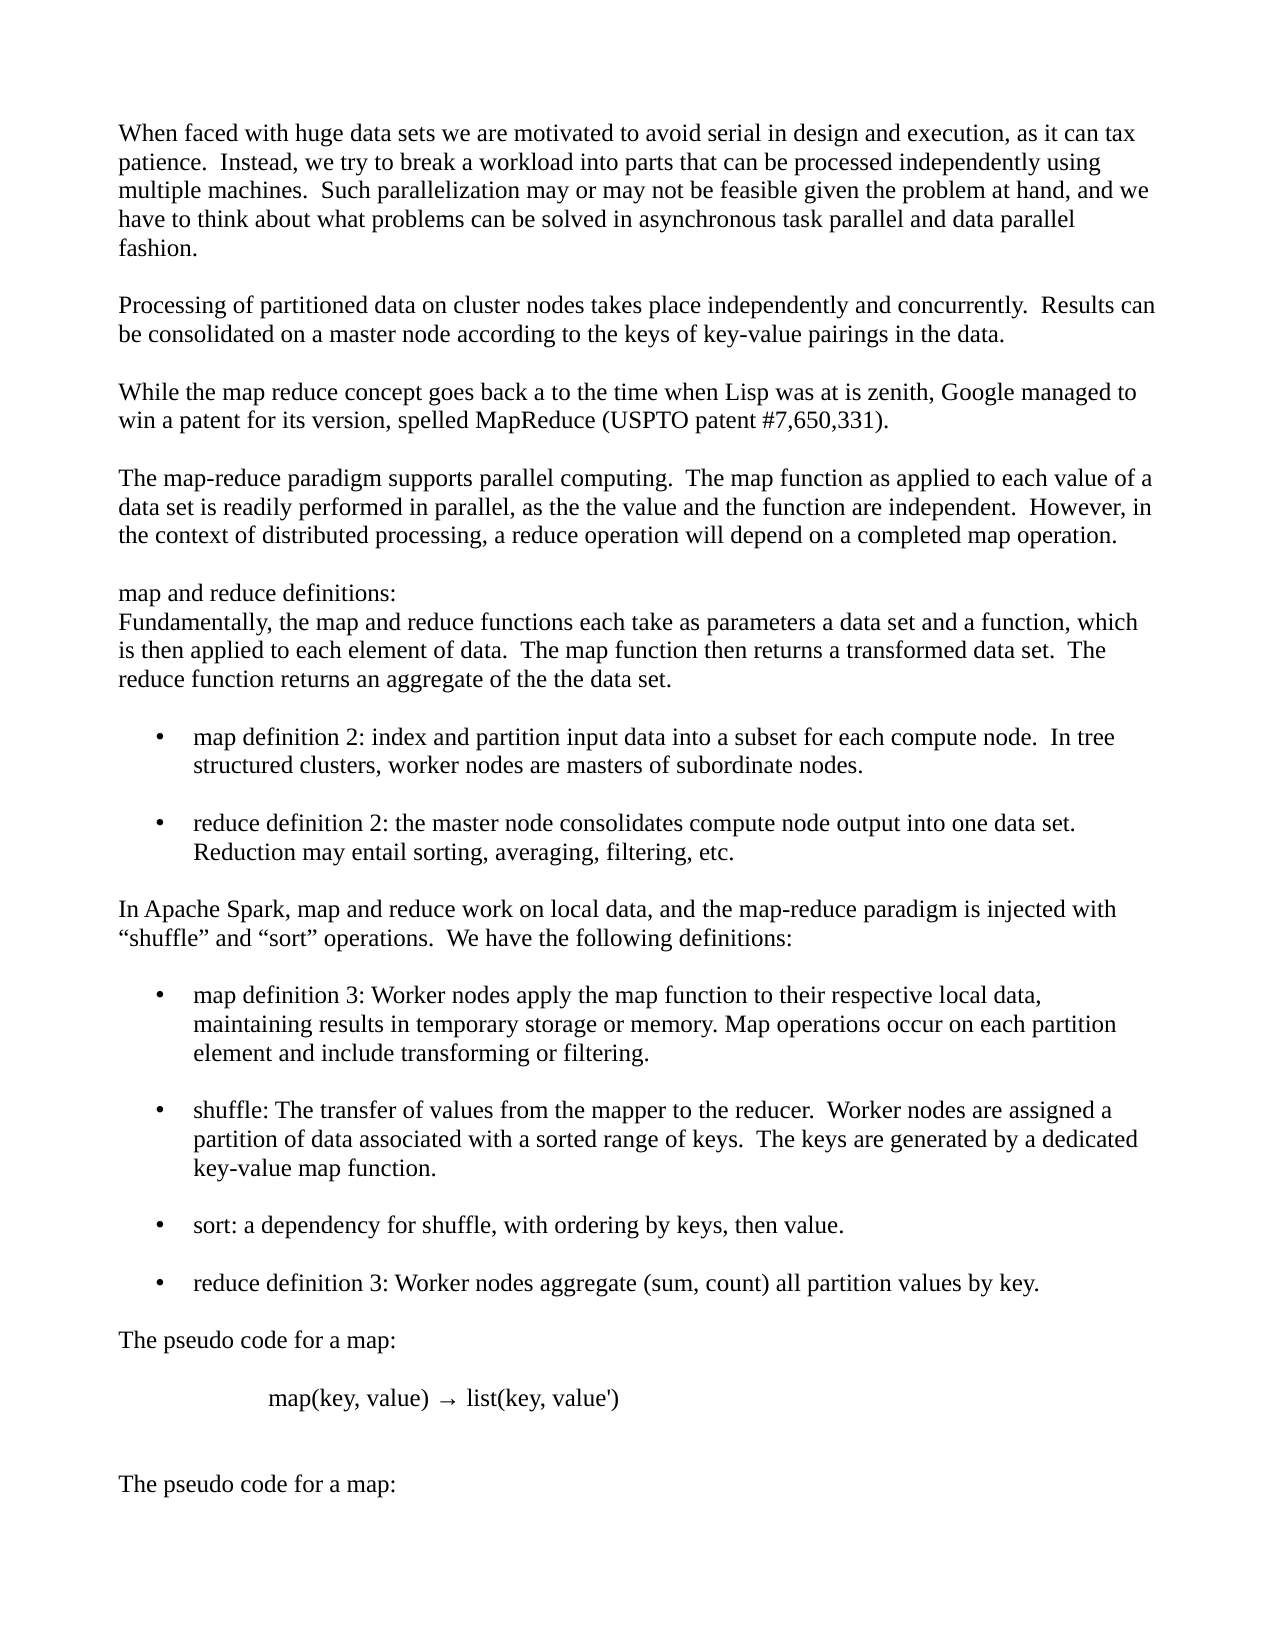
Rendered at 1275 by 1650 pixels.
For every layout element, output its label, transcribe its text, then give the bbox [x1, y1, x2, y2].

text Fundamentally, the map and reduce functions each take as parameters a data set and a function, which is then applied to each element of data. The map function then returns a transformed data set. The reduce function returns an aggregate of the the data set. [118, 607, 1157, 693]
list map definition 2: index and partition input data into a subset for each compute node. In tree structured clusters, worker nodes are masters of subordinate nodes. [156, 722, 1157, 779]
text map and reduce definitions: [118, 578, 1157, 607]
list reduce definition 3: Worker nodes aggregate (sum, count) all partition values by key. [156, 1268, 1157, 1297]
text While the map reduce concept goes back a to the time when Lisp was at is zenith, Google managed to win a patent for its version, spelled MapReduce (USPTO patent #7,650,331). [118, 377, 1157, 434]
list shuffle: The transfer of values from the mapper to the reducer. Worker nodes are assigned a partition of data associated with a sorted range of keys. The keys are generated by a dedicated key-value map function. [156, 1096, 1157, 1182]
text The pseudo code for a map: [118, 1469, 1157, 1498]
text The pseudo code for a map: [118, 1326, 1157, 1354]
text In Apache Spark, map and reduce work on local data, and the map-reduce paradigm is injected with “shuffle” and “sort” operations. We have the following definitions: [118, 894, 1157, 952]
list map definition 3: Worker nodes apply the map function to their respective local data, maintaining results in temporary storage or memory. Map operations occur on each partition element and include transforming or filtering. [156, 981, 1157, 1067]
text map(key, value) → list(key, value') [118, 1383, 1157, 1412]
list sort: a dependency for shuffle, with ordering by keys, then value. [156, 1211, 1157, 1239]
text Processing of partitioned data on cluster nodes takes place independently and concurrently. Results can be consolidated on a master node according to the keys of key-value pairings in the data. [118, 291, 1157, 348]
text The map-reduce paradigm supports parallel computing. The map function as applied to each value of a data set is readily performed in parallel, as the the value and the function are independent. However, in the context of distributed processing, a reduce operation will depend on a completed map operation. [118, 463, 1157, 549]
list reduce definition 2: the master node consolidates compute node output into one data set. Reduction may entail sorting, averaging, filtering, etc. [156, 808, 1157, 866]
text When faced with huge data sets we are motivated to avoid serial in design and execution, as it can tax patience. Instead, we try to break a workload into parts that can be processed independently using multiple machines. Such parallelization may or may not be feasible given the problem at hand, and we have to think about what problems can be solved in asynchronous task parallel and data parallel fashion. [118, 118, 1157, 262]
